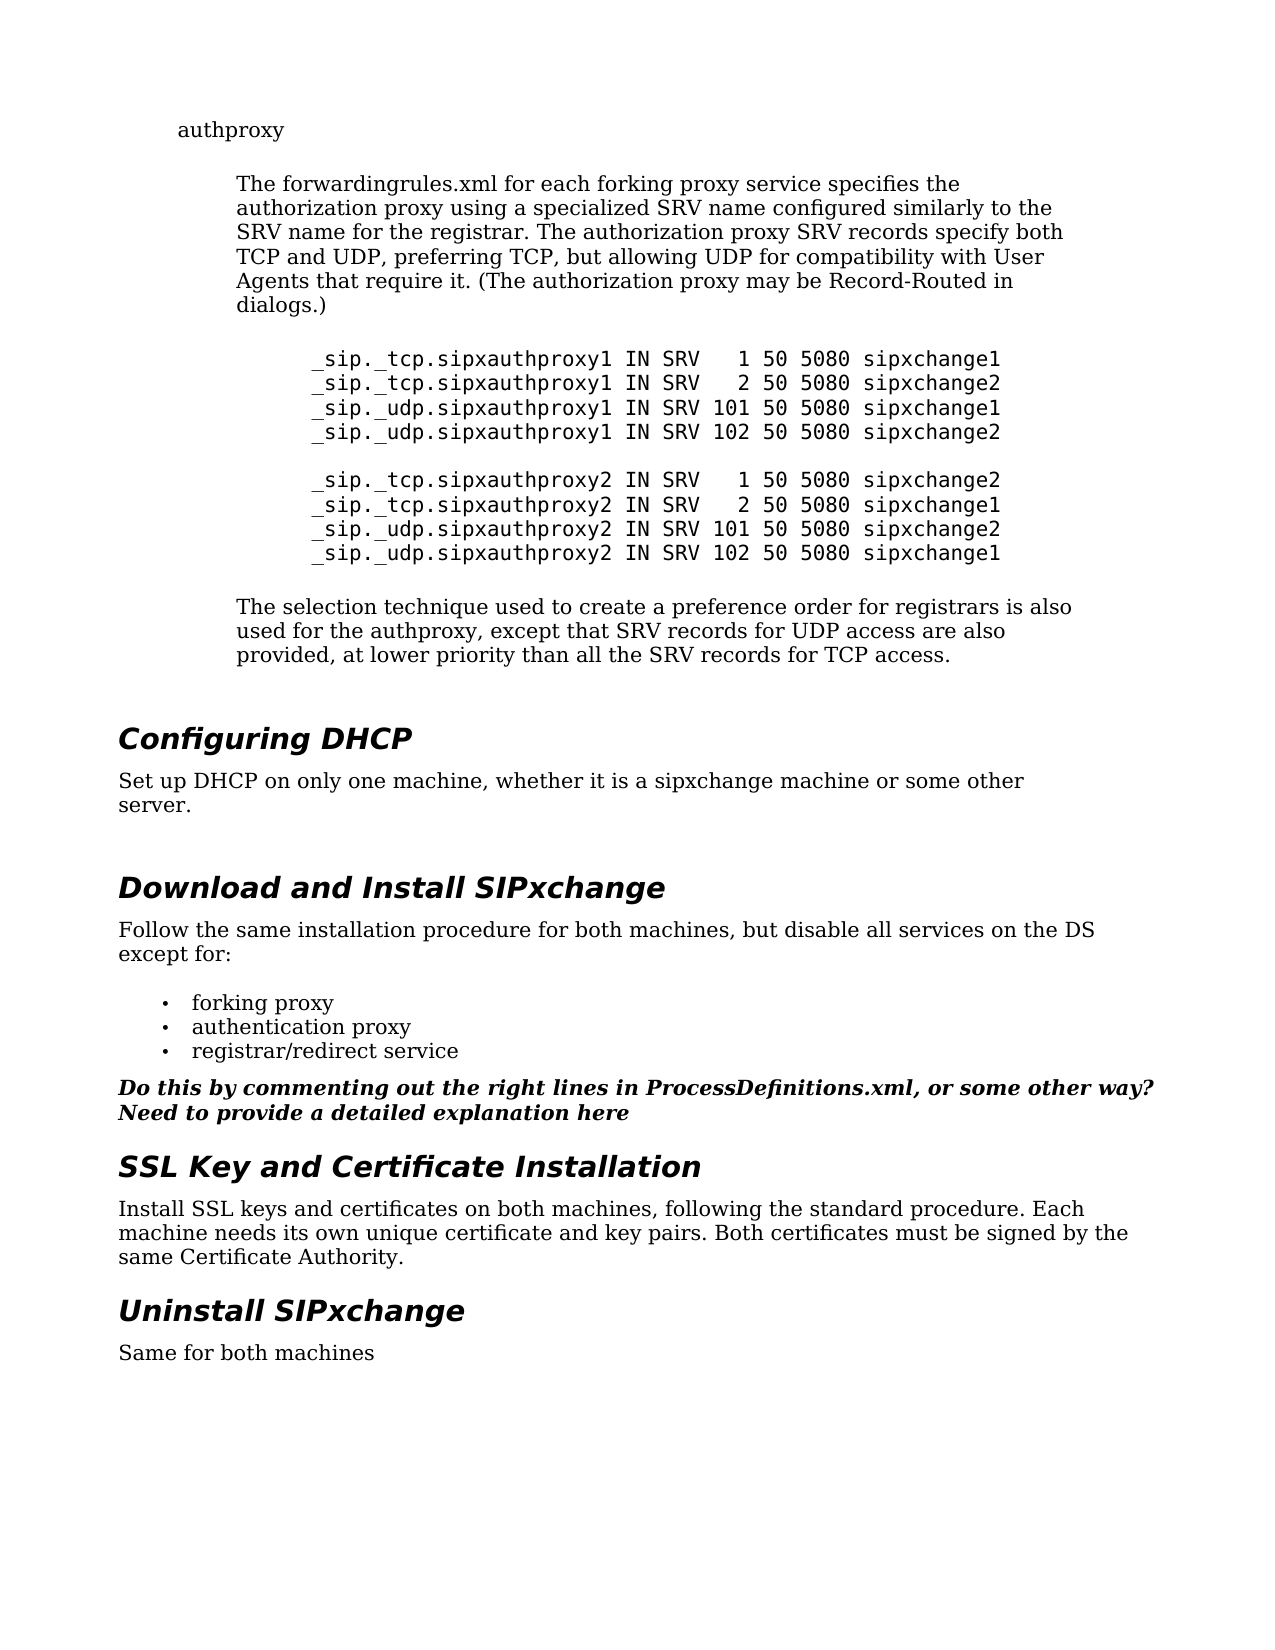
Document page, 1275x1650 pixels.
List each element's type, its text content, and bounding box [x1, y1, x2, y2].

text _sip._tcp.sipxauthproxy1 IN SRV 2 50 5080 sipxchange2 [236, 371, 1098, 396]
list The selection technique used to create a preference order for registrars is also used for the authproxy, except that SRV records for UDP access are also provided, at lower priority than all the SRV records for TCP access. [236, 595, 1098, 668]
list authentication proxy [162, 1015, 1157, 1039]
list registrar/redirect service [162, 1039, 1157, 1064]
text _sip._tcp.sipxauthproxy1 IN SRV 1 50 5080 sipxchange1 [236, 347, 1098, 371]
subtitle Uninstall SIPxchange [118, 1294, 1157, 1328]
list Set up DHCP on only one machine, whether it is a sipxchange machine or some other server. [118, 769, 1098, 817]
text _sip._tcp.sipxauthproxy2 IN SRV 2 50 5080 sipxchange1 [236, 493, 1098, 517]
subtitle SSL Key and Certificate Installation [118, 1150, 1157, 1184]
text _sip._tcp.sipxauthproxy2 IN SRV 1 50 5080 sipxchange2 [236, 468, 1098, 493]
text Install SSL keys and certificates on both machines, following the standard procedure. Each machine needs its own unique certificate and key pairs. Both certificates must be signed by the same Certificate Authority. [118, 1197, 1157, 1269]
text _sip._udp.sipxauthproxy1 IN SRV 102 50 5080 sipxchange2 [236, 420, 1098, 444]
subtitle Download and Install SIPxchange [118, 872, 1157, 906]
subtitle Configuring DHCP [118, 722, 1157, 756]
subtitle authproxy [177, 118, 1098, 142]
text _sip._udp.sipxauthproxy1 IN SRV 101 50 5080 sipxchange1 [236, 396, 1098, 420]
text _sip._udp.sipxauthproxy2 IN SRV 101 50 5080 sipxchange2 [236, 517, 1098, 541]
text _sip._udp.sipxauthproxy2 IN SRV 102 50 5080 sipxchange1 [236, 541, 1098, 565]
text Follow the same installation procedure for both machines, but disable all services on the DS except for: [118, 918, 1157, 967]
text Same for both machines [118, 1341, 1157, 1365]
list forking proxy [162, 991, 1157, 1015]
text Do this by commenting out the right lines in ProcessDefinitions.xml, or some other way? Need to provide a detailed explanation here [118, 1076, 1157, 1125]
list The forwardingrules.xml for each forking proxy service specifies the authorization proxy using a specialized SRV name configured similarly to the SRV name for the registrar. The authorization proxy SRV records specify both TCP and UDP, preferring TCP, but allowing UDP for compatibility with User Agents that require it. (The authorization proxy may be Record-Routed in dialogs.) [236, 172, 1098, 317]
